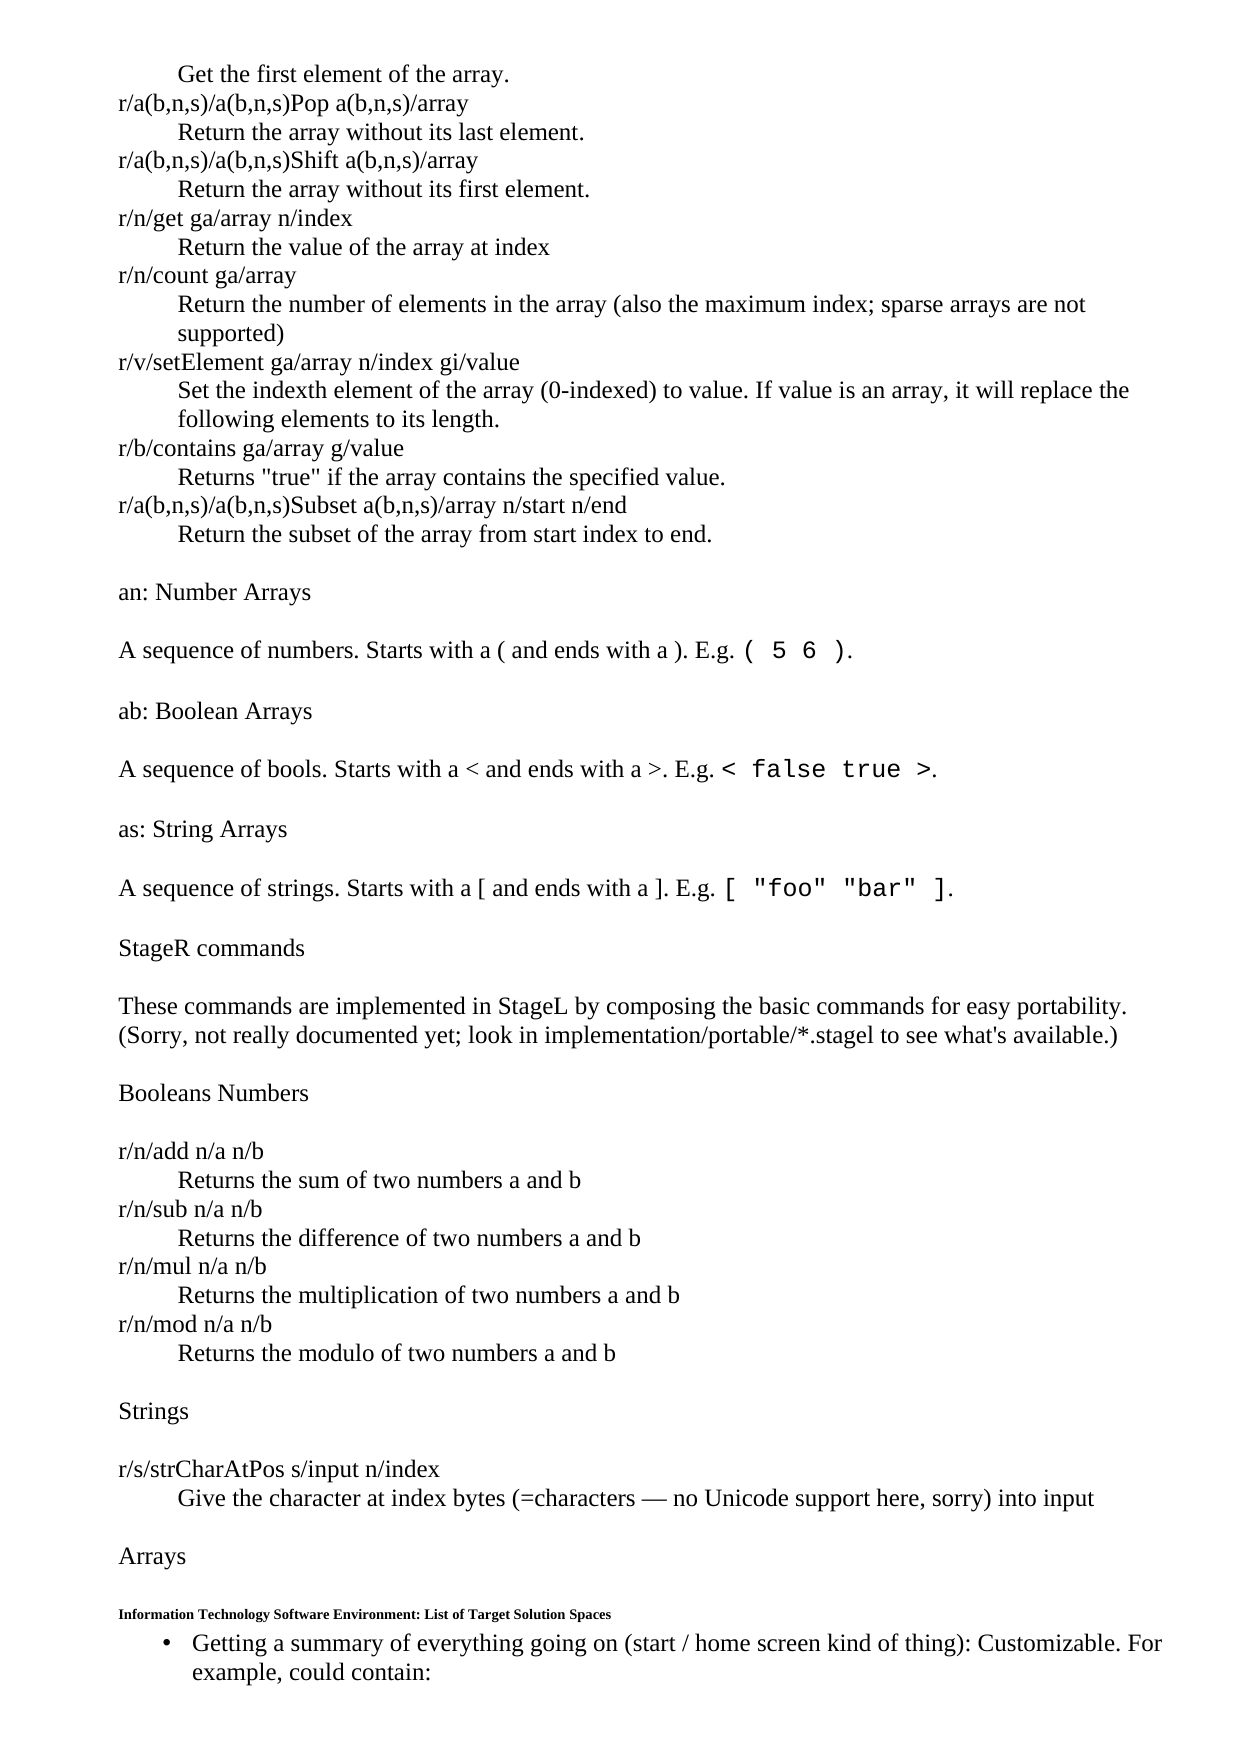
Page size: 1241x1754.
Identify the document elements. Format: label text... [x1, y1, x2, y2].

list Get the first element of the array. [177, 59, 1181, 88]
text A sequence of bools. Starts with a < and ends with a >. E.g. < false true >. [118, 754, 1181, 785]
text Arrays [118, 1541, 1181, 1570]
subtitle r/n/mod n/a n/b [118, 1309, 1181, 1338]
list Return the subset of the array from start index to end. [177, 519, 1181, 548]
text an: Number Arrays [118, 577, 1181, 606]
subtitle r/b/contains ga/array g/value [118, 433, 1181, 462]
subtitle r/n/get ga/array n/index [118, 203, 1181, 232]
list Return the number of elements in the array (also the maximum index; sparse arrays are not supported) [177, 289, 1181, 347]
subtitle r/n/add n/a n/b [118, 1136, 1181, 1165]
subtitle r/a(b,n,s)/a(b,n,s)Shift a(b,n,s)/array [118, 145, 1181, 174]
list Returns the modulo of two numbers a and b [177, 1338, 1181, 1366]
subtitle r/a(b,n,s)/a(b,n,s)Pop a(b,n,s)/array [118, 88, 1181, 117]
list Returns "true" if the array contains the specified value. [177, 462, 1181, 490]
subtitle r/s/strCharAtPos s/input n/index [118, 1454, 1181, 1483]
text ab: Boolean Arrays [118, 696, 1181, 724]
text StageR commands [118, 933, 1181, 962]
text Strings [118, 1396, 1181, 1424]
list Return the array without its first element. [177, 174, 1181, 203]
subtitle r/n/mul n/a n/b [118, 1251, 1181, 1280]
list Return the value of the array at index [177, 232, 1181, 260]
subtitle Information Technology Software Environment: List of Target Solution Spaces [118, 1606, 1181, 1622]
subtitle r/v/setElement ga/array n/index gi/value [118, 347, 1181, 375]
text A sequence of numbers. Starts with a ( and ends with a ). E.g. ( 5 6 ). [118, 636, 1181, 666]
list Getting a summary of everything going on (start / home screen kind of thing): Customizable. For example, could contain: [162, 1628, 1181, 1686]
subtitle r/n/count ga/array [118, 260, 1181, 289]
list Returns the multiplication of two numbers a and b [177, 1280, 1181, 1309]
list Returns the difference of two numbers a and b [177, 1223, 1181, 1251]
text as: String Arrays [118, 814, 1181, 843]
list Give the character at index bytes (=characters — no Unicode support here, sorry) into input [177, 1483, 1181, 1512]
text These commands are implemented in StageL by composing the basic commands for easy portability. (Sorry, not really documented yet; look in implementation/portable/*.stagel to see what's available.) [118, 991, 1181, 1049]
list Returns the sum of two numbers a and b [177, 1165, 1181, 1194]
list Return the array without its last element. [177, 117, 1181, 145]
text A sequence of strings. Starts with a [ and ends with a ]. E.g. [ "foo" "bar" ]. [118, 873, 1181, 903]
text Booleans Numbers [118, 1078, 1181, 1107]
subtitle r/a(b,n,s)/a(b,n,s)Subset a(b,n,s)/array n/start n/end [118, 490, 1181, 519]
subtitle r/n/sub n/a n/b [118, 1194, 1181, 1223]
list Set the indexth element of the array (0-indexed) to value. If value is an array, it will replace the following elements to its length. [177, 375, 1181, 433]
